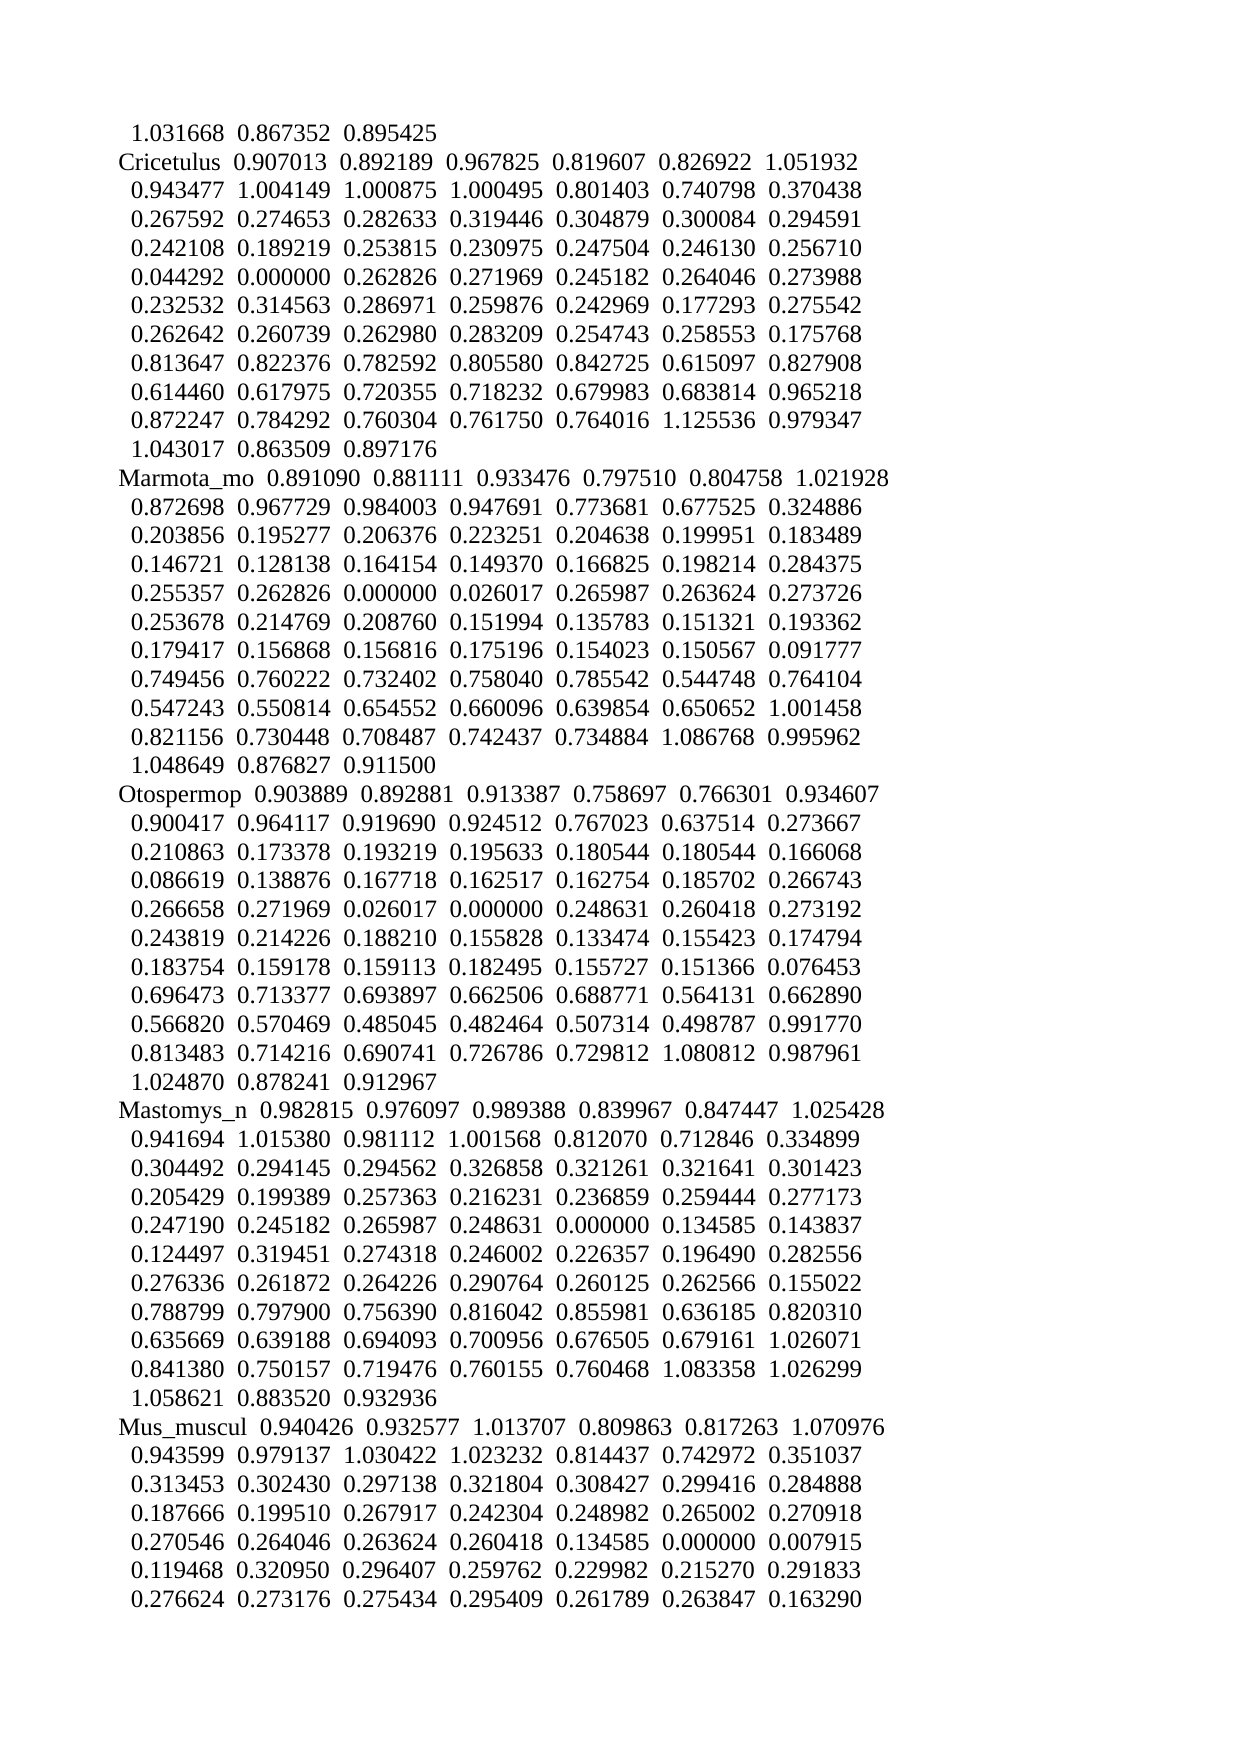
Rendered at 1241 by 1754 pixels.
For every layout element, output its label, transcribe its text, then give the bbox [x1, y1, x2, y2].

text 0.813483 0.714216 0.690741 0.726786 0.729812 1.080812 0.987961 [118, 1038, 1122, 1067]
text 1.048649 0.876827 0.911500 [118, 751, 1122, 779]
text 0.696473 0.713377 0.693897 0.662506 0.688771 0.564131 0.662890 [118, 981, 1122, 1009]
text 0.243819 0.214226 0.188210 0.155828 0.133474 0.155423 0.174794 [118, 923, 1122, 952]
text 0.304492 0.294145 0.294562 0.326858 0.321261 0.321641 0.301423 [118, 1153, 1122, 1182]
text 0.749456 0.760222 0.732402 0.758040 0.785542 0.544748 0.764104 [118, 664, 1122, 693]
text 0.900417 0.964117 0.919690 0.924512 0.767023 0.637514 0.273667 [118, 808, 1122, 837]
text 0.270546 0.264046 0.263624 0.260418 0.134585 0.000000 0.007915 [118, 1527, 1122, 1556]
text 1.043017 0.863509 0.897176 [118, 434, 1122, 463]
text 0.635669 0.639188 0.694093 0.700956 0.676505 0.679161 1.026071 [118, 1326, 1122, 1354]
text 0.086619 0.138876 0.167718 0.162517 0.162754 0.185702 0.266743 [118, 866, 1122, 894]
text 0.313453 0.302430 0.297138 0.321804 0.308427 0.299416 0.284888 [118, 1469, 1122, 1498]
text 0.187666 0.199510 0.267917 0.242304 0.248982 0.265002 0.270918 [118, 1498, 1122, 1527]
text 0.267592 0.274653 0.282633 0.319446 0.304879 0.300084 0.294591 [118, 204, 1122, 233]
text 0.547243 0.550814 0.654552 0.660096 0.639854 0.650652 1.001458 [118, 693, 1122, 722]
text 0.247190 0.245182 0.265987 0.248631 0.000000 0.134585 0.143837 [118, 1211, 1122, 1239]
text 0.276336 0.261872 0.264226 0.290764 0.260125 0.262566 0.155022 [118, 1268, 1122, 1297]
text Mastomys_n 0.982815 0.976097 0.989388 0.839967 0.847447 1.025428 [118, 1096, 1122, 1124]
text 0.566820 0.570469 0.485045 0.482464 0.507314 0.498787 0.991770 [118, 1009, 1122, 1038]
text 0.242108 0.189219 0.253815 0.230975 0.247504 0.246130 0.256710 [118, 233, 1122, 262]
text 0.262642 0.260739 0.262980 0.283209 0.254743 0.258553 0.175768 [118, 319, 1122, 348]
text 0.788799 0.797900 0.756390 0.816042 0.855981 0.636185 0.820310 [118, 1297, 1122, 1326]
text 0.276624 0.273176 0.275434 0.295409 0.261789 0.263847 0.163290 [118, 1584, 1122, 1613]
text 0.044292 0.000000 0.262826 0.271969 0.245182 0.264046 0.273988 [118, 262, 1122, 291]
text Cricetulus 0.907013 0.892189 0.967825 0.819607 0.826922 1.051932 [118, 147, 1122, 176]
text 1.058621 0.883520 0.932936 [118, 1383, 1122, 1412]
text Mus_muscul 0.940426 0.932577 1.013707 0.809863 0.817263 1.070976 [118, 1412, 1122, 1441]
text 0.253678 0.214769 0.208760 0.151994 0.135783 0.151321 0.193362 [118, 607, 1122, 636]
text 0.255357 0.262826 0.000000 0.026017 0.265987 0.263624 0.273726 [118, 578, 1122, 607]
text 0.183754 0.159178 0.159113 0.182495 0.155727 0.151366 0.076453 [118, 952, 1122, 981]
text 0.210863 0.173378 0.193219 0.195633 0.180544 0.180544 0.166068 [118, 837, 1122, 866]
text 0.941694 1.015380 0.981112 1.001568 0.812070 0.712846 0.334899 [118, 1124, 1122, 1153]
text 0.205429 0.199389 0.257363 0.216231 0.236859 0.259444 0.277173 [118, 1182, 1122, 1211]
text 0.146721 0.128138 0.164154 0.149370 0.166825 0.198214 0.284375 [118, 549, 1122, 578]
text 0.266658 0.271969 0.026017 0.000000 0.248631 0.260418 0.273192 [118, 894, 1122, 923]
text 0.119468 0.320950 0.296407 0.259762 0.229982 0.215270 0.291833 [118, 1556, 1122, 1584]
text 0.203856 0.195277 0.206376 0.223251 0.204638 0.199951 0.183489 [118, 521, 1122, 549]
text 0.813647 0.822376 0.782592 0.805580 0.842725 0.615097 0.827908 [118, 348, 1122, 377]
text 0.872247 0.784292 0.760304 0.761750 0.764016 1.125536 0.979347 [118, 406, 1122, 434]
text 0.872698 0.967729 0.984003 0.947691 0.773681 0.677525 0.324886 [118, 492, 1122, 521]
text 0.179417 0.156868 0.156816 0.175196 0.154023 0.150567 0.091777 [118, 636, 1122, 664]
text 0.124497 0.319451 0.274318 0.246002 0.226357 0.196490 0.282556 [118, 1239, 1122, 1268]
text 0.943599 0.979137 1.030422 1.023232 0.814437 0.742972 0.351037 [118, 1441, 1122, 1469]
text 0.232532 0.314563 0.286971 0.259876 0.242969 0.177293 0.275542 [118, 291, 1122, 319]
text Marmota_mo 0.891090 0.881111 0.933476 0.797510 0.804758 1.021928 [118, 463, 1122, 492]
text Otospermop 0.903889 0.892881 0.913387 0.758697 0.766301 0.934607 [118, 779, 1122, 808]
text 0.943477 1.004149 1.000875 1.000495 0.801403 0.740798 0.370438 [118, 176, 1122, 204]
text 0.821156 0.730448 0.708487 0.742437 0.734884 1.086768 0.995962 [118, 722, 1122, 751]
text 0.841380 0.750157 0.719476 0.760155 0.760468 1.083358 1.026299 [118, 1354, 1122, 1383]
text 1.024870 0.878241 0.912967 [118, 1067, 1122, 1096]
text 0.614460 0.617975 0.720355 0.718232 0.679983 0.683814 0.965218 [118, 377, 1122, 406]
text 1.031668 0.867352 0.895425 [118, 118, 1122, 147]
